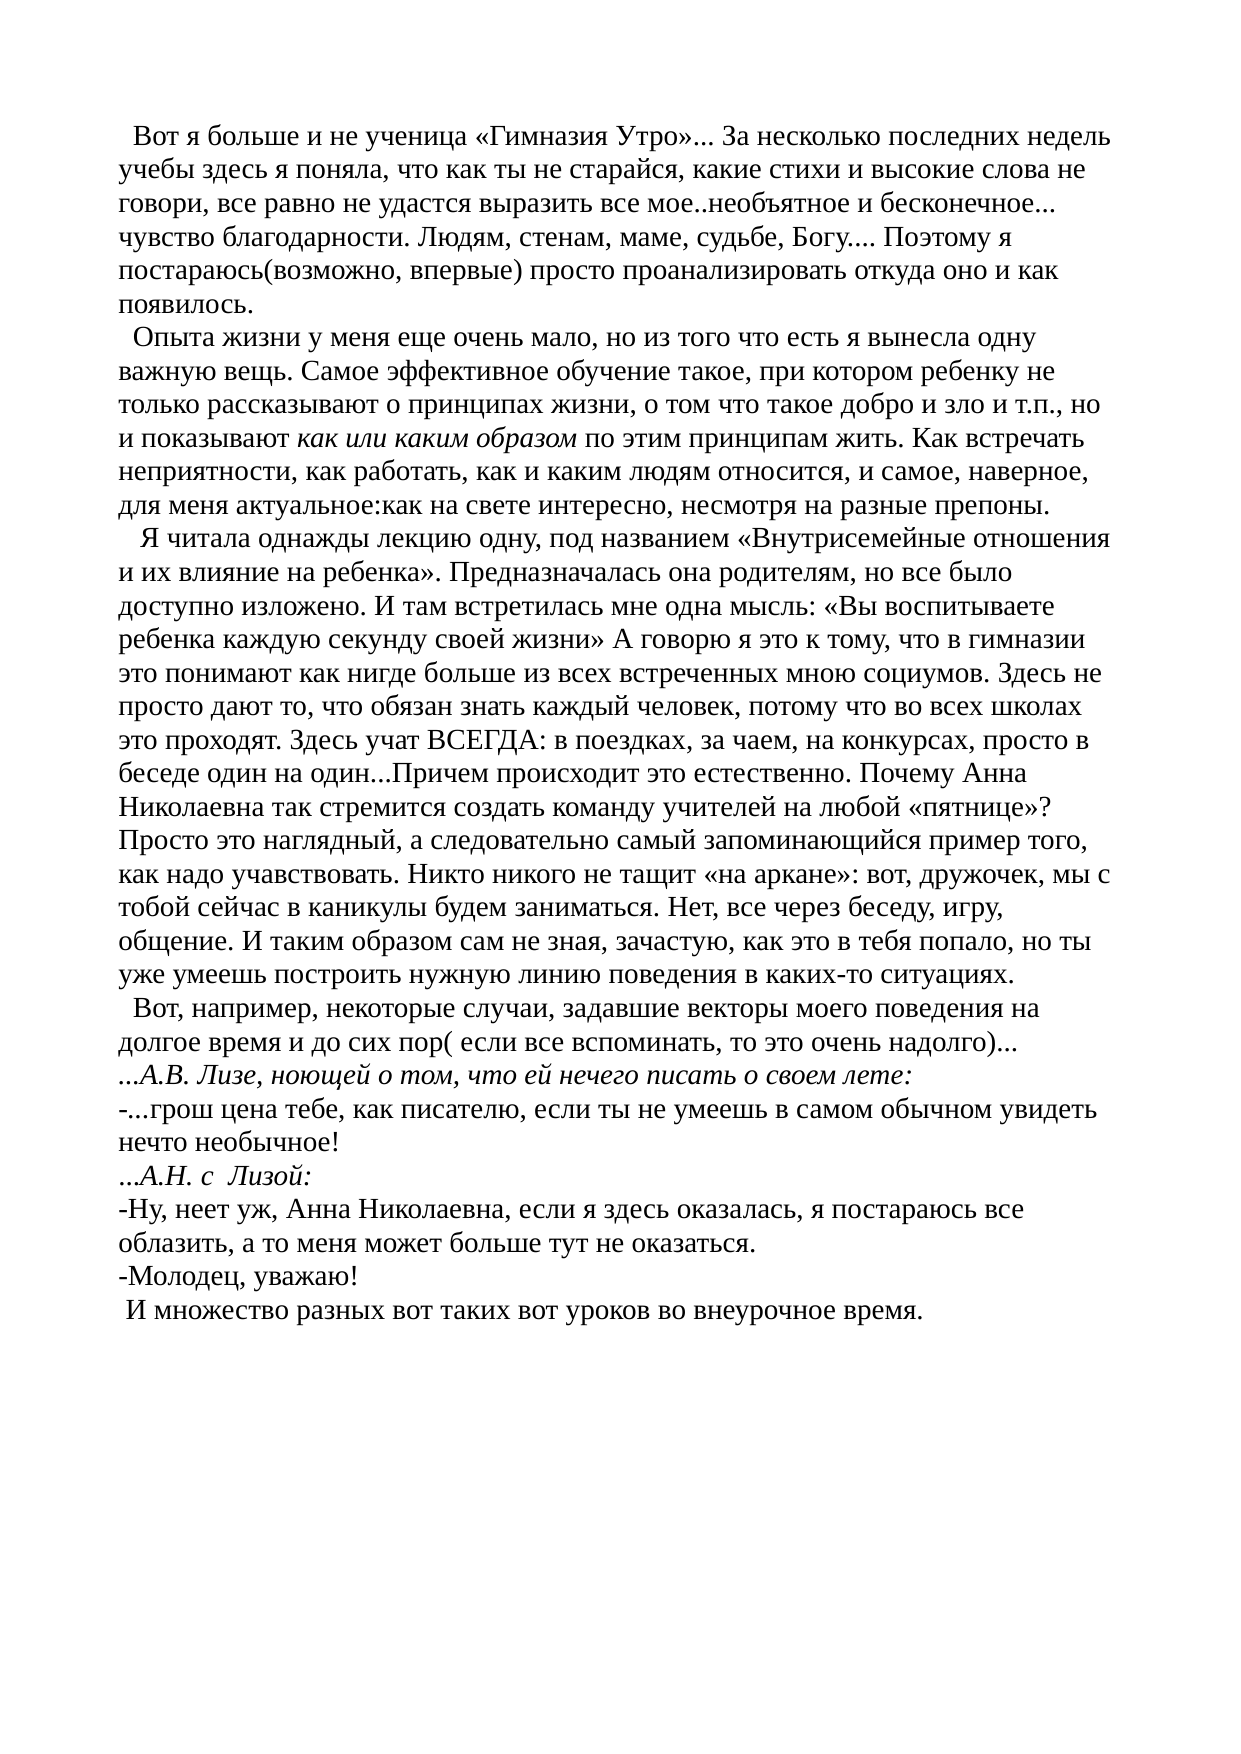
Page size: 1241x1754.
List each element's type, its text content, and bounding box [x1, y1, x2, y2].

text Опыта жизни у меня еще очень мало, но из того что есть я вынесла одну важную вещь. Самое эффективное обучение такое, при котором ребенку не только рассказывают о принципах жизни, о том что такое добро и зло и т.п., но и показывают как или каким образом по этим принципам жить. Как встречать неприятности, как работать, как и каким людям относится, и самое, наверное, для меня актуальное:как на свете интересно, несмотря на разные препоны. [118, 319, 1122, 521]
text Я читала однажды лекцию одну, под названием «Внутрисемейные отношения и их влияние на ребенка». Предназначалась она родителям, но все было доступно изложено. И там встретилась мне одна мысль: «Вы воспитываете ребенка каждую секунду своей жизни» А говорю я это к тому, что в гимназии это понимают как нигде больше из всех встреченных мною социумов. Здесь не просто дают то, что обязан знать каждый человек, потому что во всех школах это проходят. Здесь учат ВСЕГДА: в поездках, за чаем, на конкурсах, просто в беседе один на один...Причем происходит это естественно. Почему Анна Николаевна так стремится создать команду учителей на любой «пятнице»? Просто это наглядный, а следовательно самый запоминающийся пример того, как надо учавствовать. Никто никого не тащит «на аркане»: вот, дружочек, мы с тобой сейчас в каникулы будем заниматься. Нет, все через беседу, игру, общение. И таким образом сам не зная, зачастую, как это в тебя попало, но ты уже умеешь построить нужную линию поведения в каких-то ситуациях. [118, 521, 1122, 990]
text Вот я больше и не ученица «Гимназия Утро»... За несколько последних недель учебы здесь я поняла, что как ты не старайся, какие стихи и высокие слова не говори, все равно не удастся выразить все мое..необъятное и бесконечное... чувство благодарности. Людям, стенам, маме, судьбе, Богу.... Поэтому я постараюсь(возможно, впервые) просто проанализировать откуда оно и как появилось. [118, 118, 1122, 319]
text -Ну, неет уж, Анна Николаевна, если я здесь оказалась, я постараюсь все облазить, а то меня может больше тут не оказаться. [118, 1191, 1122, 1258]
text ...А.В. Лизе, ноющей о том, что ей нечего писать о своем лете: [118, 1057, 1122, 1091]
text И множество разных вот таких вот уроков во внеурочное время. [118, 1292, 1122, 1326]
text Вот, например, некоторые случаи, задавшие векторы моего поведения на долгое время и до сих пор( если все вспоминать, то это очень надолго)... [118, 990, 1122, 1057]
text ...А.Н. с Лизой: [118, 1158, 1122, 1191]
text -Молодец, уважаю! [118, 1258, 1122, 1292]
text -...грош цена тебе, как писателю, если ты не умеешь в самом обычном увидеть нечто необычное! [118, 1091, 1122, 1158]
